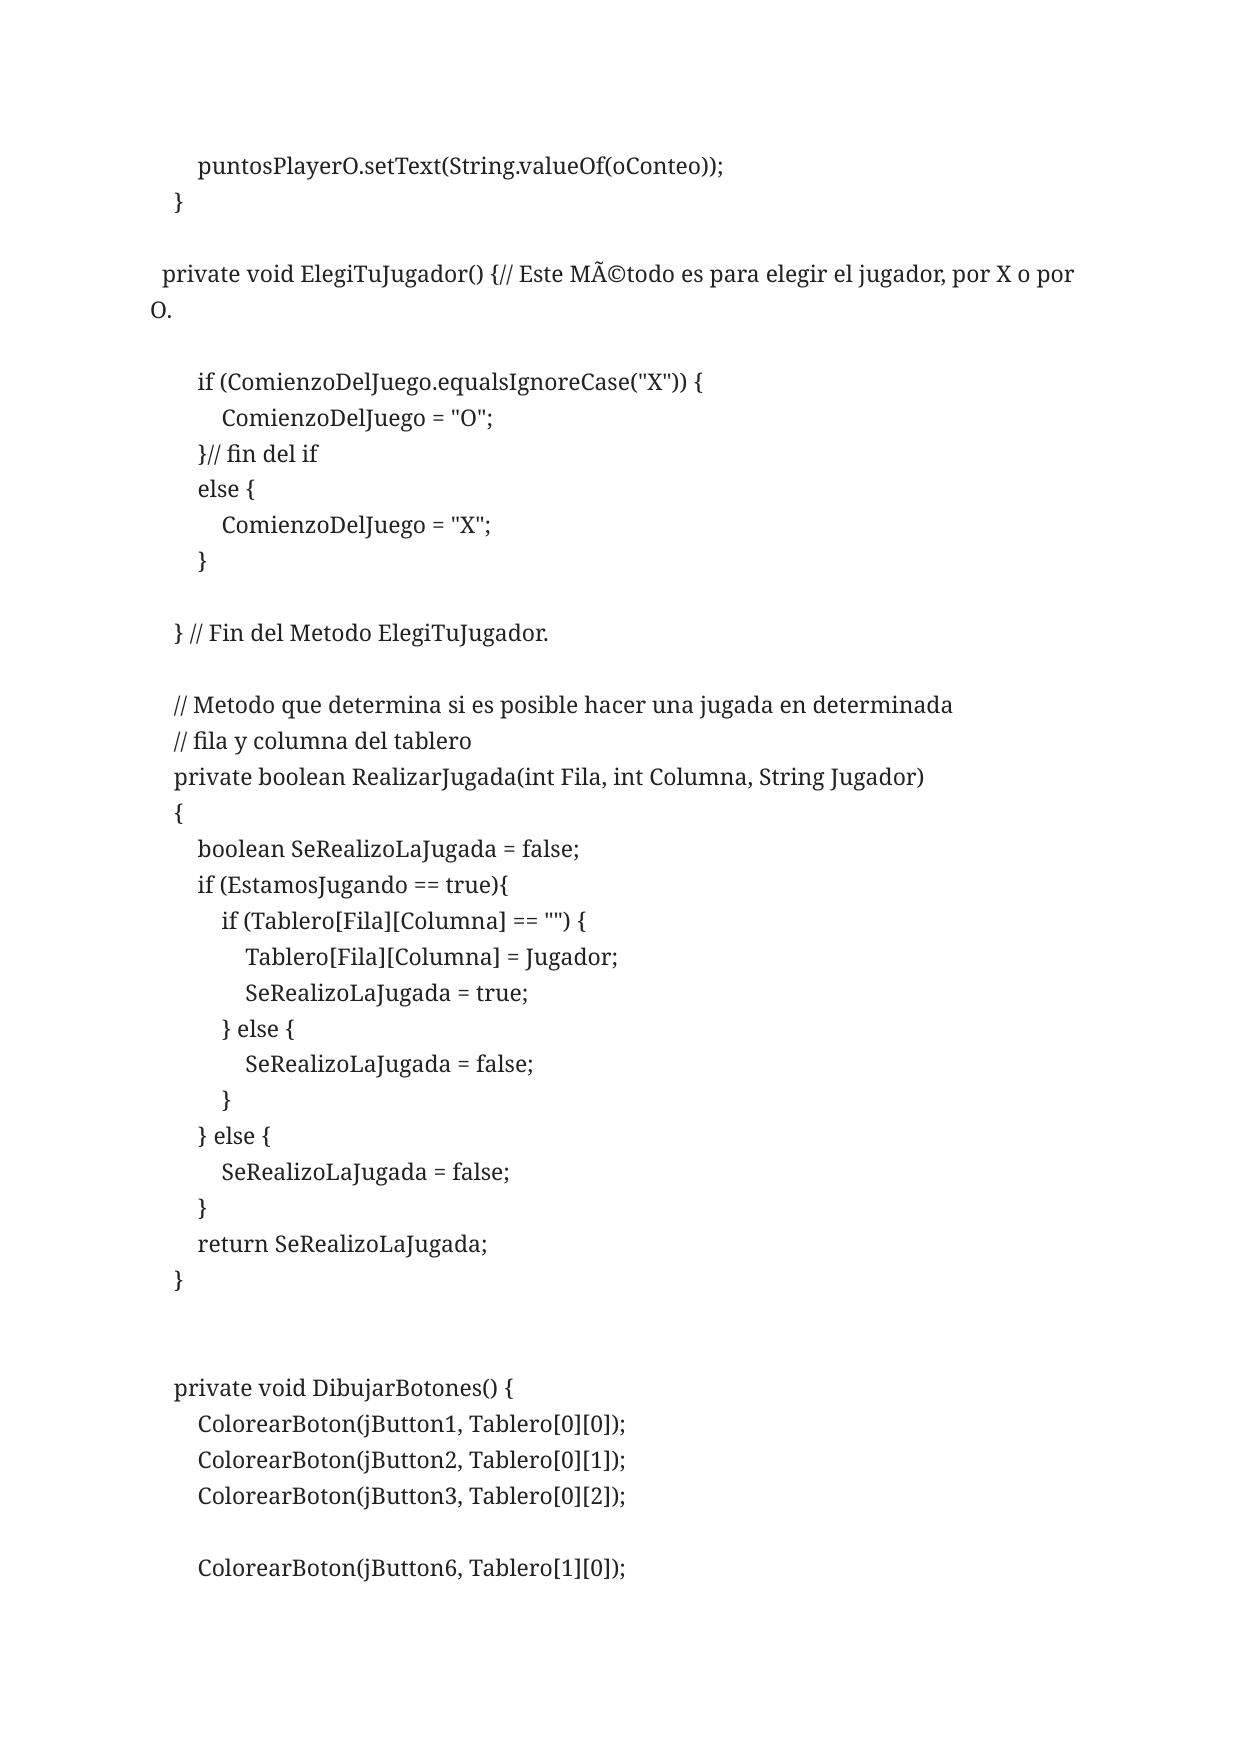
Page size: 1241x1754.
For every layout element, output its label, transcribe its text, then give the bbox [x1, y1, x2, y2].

text ComienzoDelJuego = "X"; [150, 509, 1090, 541]
text } [150, 1084, 1090, 1116]
text } [150, 545, 1090, 577]
text } else { [150, 1012, 1090, 1044]
text SeRealizoLaJugada = false; [150, 1156, 1090, 1187]
text if (Tablero[Fila][Columna] == "") { [150, 905, 1090, 936]
text boolean SeRealizoLaJugada = false; [150, 833, 1090, 864]
text ColorearBoton(jButton2, Tablero[0][1]); [150, 1444, 1090, 1475]
text } else { [150, 1120, 1090, 1152]
text SeRealizoLaJugada = true; [150, 977, 1090, 1008]
text } [150, 186, 1090, 217]
text // Metodo que determina si es posible hacer una jugada en determinada [150, 689, 1090, 720]
text // fila y columna del tablero [150, 725, 1090, 756]
text return SeRealizoLaJugada; [150, 1228, 1090, 1259]
text }// fin del if [150, 437, 1090, 469]
text Tablero[Fila][Columna] = Jugador; [150, 941, 1090, 972]
text ColorearBoton(jButton1, Tablero[0][0]); [150, 1408, 1090, 1439]
text } [150, 1264, 1090, 1295]
text if (ComienzoDelJuego.equalsIgnoreCase("X")) { [150, 366, 1090, 397]
text else { [150, 473, 1090, 505]
text SeRealizoLaJugada = false; [150, 1048, 1090, 1080]
text private boolean RealizarJugada(int Fila, int Columna, String Jugador) [150, 761, 1090, 792]
text { [150, 797, 1090, 828]
text ColorearBoton(jButton6, Tablero[1][0]); [150, 1552, 1090, 1583]
text } [150, 1192, 1090, 1223]
text ColorearBoton(jButton3, Tablero[0][2]); [150, 1480, 1090, 1511]
text ComienzoDelJuego = "O"; [150, 402, 1090, 433]
text if (EstamosJugando == true){ [150, 869, 1090, 900]
text puntosPlayerO.setText(String.valueOf(oConteo)); [150, 150, 1090, 181]
text private void DibujarBotones() { [150, 1372, 1090, 1403]
text private void ElegiTuJugador() {// Este MÃ©todo es para elegir el jugador, por X o por O. [150, 258, 1090, 325]
text } // Fin del Metodo Elegi­TuJugador. [150, 617, 1090, 648]
